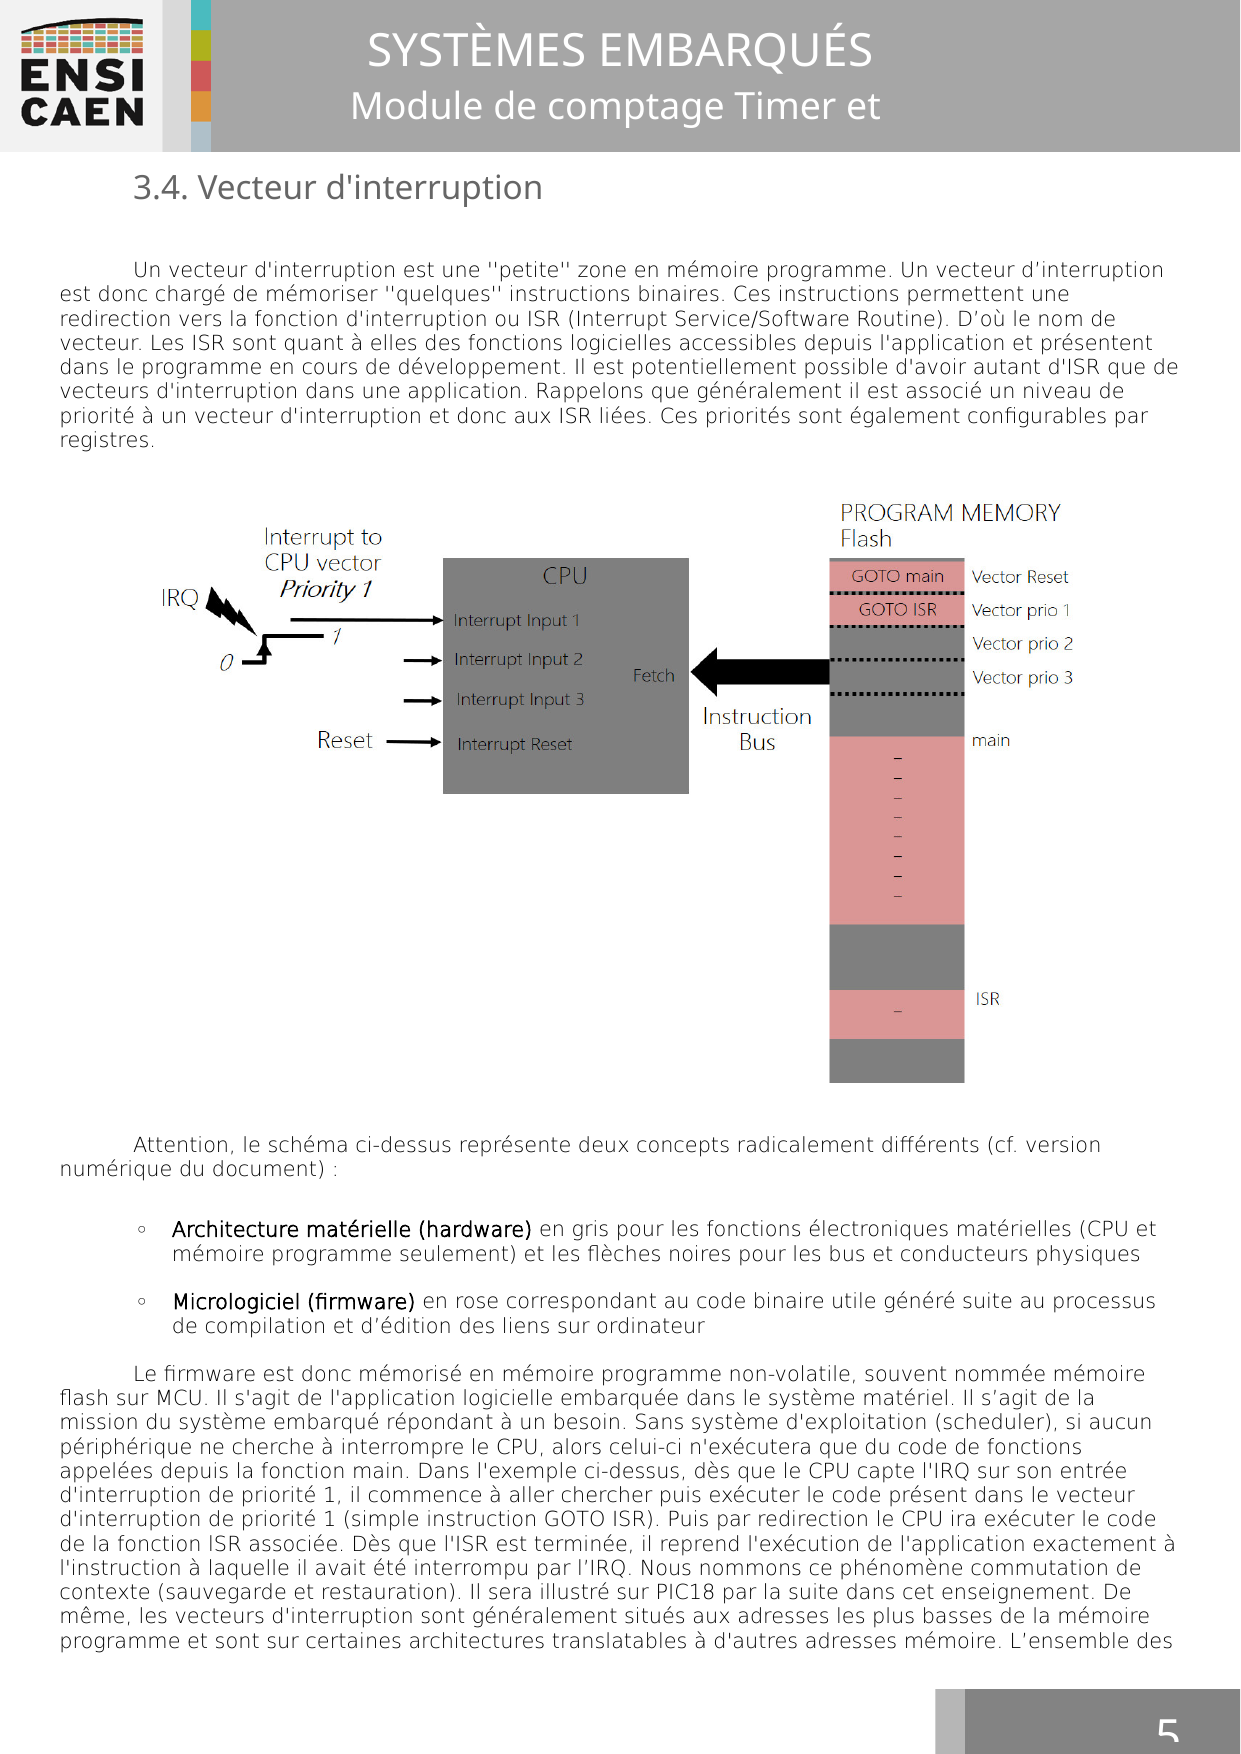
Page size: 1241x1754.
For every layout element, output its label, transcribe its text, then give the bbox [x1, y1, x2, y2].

text Le firmware est donc mémorisé en mémoire programme non-volatile, souvent nommée mémoire flash sur MCU. Il s'agit de l'application logicielle embarquée dans le système matériel. Il s’agit de la mission du système embarqué répondant à un besoin. Sans système d'exploitation (scheduler), si aucun périphérique ne cherche à interrompre le CPU, alors celui-ci n'exécutera que du code de fonctions appelées depuis la fonction main. Dans l'exemple ci-dessus, dès que le CPU capte l'IRQ sur son entrée d'interruption de priorité 1, il commence à aller chercher puis exécuter le code présent dans le vecteur d'interruption de priorité 1 (simple instruction GOTO ISR). Puis par redirection le CPU ira exécuter le code de la fonction lSR associée. Dès que l'ISR est terminée, il reprend l'exécution de l'application exactement à l'instruction à laquelle il avait été interrompu par l’IRQ. Nous nommons ce phénomène commutation de contexte (sauvegarde et restauration). Il sera illustré sur PIC18 par la suite dans cet enseignement. De même, les vecteurs d'interruption sont généralement situés aux adresses les plus basses de la mémoire programme et sont sur certaines architectures translatables à d'autres adresses mémoire. L’ensemble des [59, 1362, 1181, 1653]
list Micrologiciel (firmware) en rose correspondant au code binaire utile généré suite au processus de compilation et d’édition des liens sur ordinateur [134, 1289, 1181, 1338]
list Architecture matérielle (hardware) en gris pour les fonctions électroniques matérielles (CPU et mémoire programme seulement) et les flèches noires pour les bus et conducteurs physiques [134, 1217, 1181, 1266]
text 3.4. Vecteur d'interruption [59, 164, 1181, 209]
picture [0, 0, 1241, 152]
text Attention, le schéma ci-dessus représente deux concepts radicalement différents (cf. version numérique du document) : [59, 1133, 1181, 1181]
picture [935, 1689, 1241, 1754]
picture [145, 500, 1095, 1084]
text Un vecteur d'interruption est une ''petite'' zone en mémoire programme. Un vecteur d’interruption est donc chargé de mémoriser ''quelques'' instructions binaires. Ces instructions permettent une redirection vers la fonction d'interruption ou ISR (Interrupt Service/Software Routine). D’où le nom de vecteur. Les ISR sont quant à elles des fonctions logicielles accessibles depuis l'application et présentent dans le programme en cours de développement. Il est potentiellement possible d'avoir autant d'ISR que de vecteurs d'interruption dans une application. Rappelons que généralement il est associé un niveau de priorité à un vecteur d'interruption et donc aux ISR liées. Ces priorités sont également configurables par registres. [59, 258, 1181, 452]
